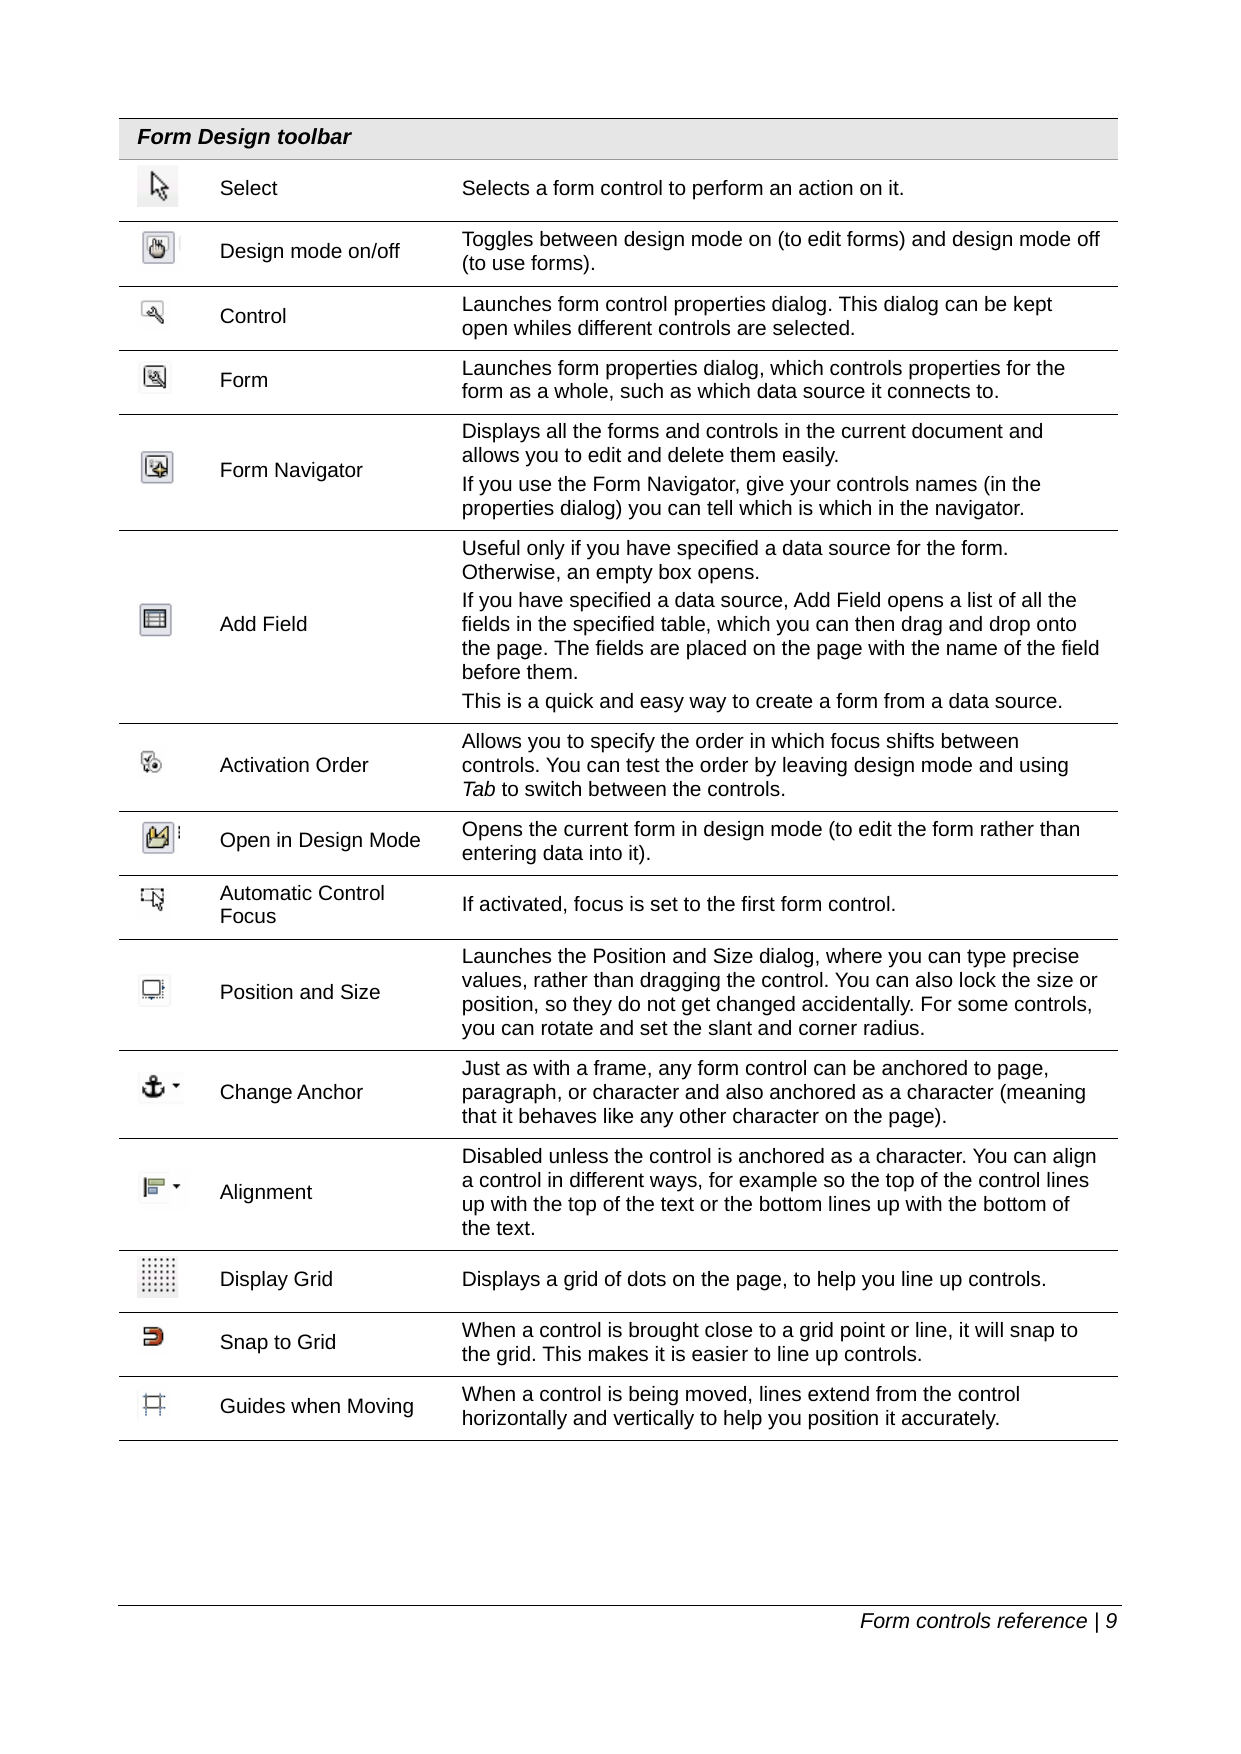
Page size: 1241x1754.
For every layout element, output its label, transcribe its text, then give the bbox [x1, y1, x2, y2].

table_cell Opens the current form in design mode (to edit the form rather than entering data into it). [444, 812, 1118, 874]
table_cell Display Grid [202, 1251, 444, 1312]
table_cell [119, 1051, 202, 1138]
table_cell Launches the Position and Size dialog, where you can type precise values, rather than dragging the control. You can also lock the size or position, so they do not get changed accidentally. For some controls, you can rotate and set the slant and corner radius. [444, 940, 1118, 1050]
table_cell When a control is being moved, lines extend from the control horizontally and vertically to help you position it accurately. [444, 1377, 1118, 1440]
picture [137, 227, 182, 271]
table_cell Control [202, 287, 444, 349]
table_cell [119, 724, 202, 811]
table_cell Automatic Control Focus [202, 876, 444, 938]
table_cell [119, 222, 202, 286]
table_cell Form Navigator [202, 415, 444, 530]
picture [137, 360, 173, 394]
picture [137, 1169, 190, 1211]
table_cell Guides when Moving [202, 1377, 444, 1440]
table_cell [119, 812, 202, 874]
table_cell Toggles between design mode on (to edit forms) and design mode off (to use forms). [444, 222, 1118, 286]
table_cell [119, 1139, 202, 1250]
table_cell Open in Design Mode [202, 812, 444, 874]
table_header [444, 119, 1118, 159]
picture [137, 1072, 184, 1108]
table_cell Snap to Grid [202, 1313, 444, 1376]
table_cell When a control is brought close to a grid point or line, it will snap to the grid. This makes it is easier to line up controls. [444, 1313, 1118, 1376]
table_cell Launches form properties dialog, which controls properties for the form as a whole, such as which data source it connects to. [444, 351, 1118, 413]
table_cell Change Anchor [202, 1051, 444, 1138]
picture [137, 1386, 170, 1420]
picture [137, 818, 180, 858]
table_cell Position and Size [202, 940, 444, 1050]
table_cell [119, 415, 202, 530]
picture [137, 165, 179, 207]
table_cell Alignment [202, 1139, 444, 1250]
table_header Form Design toolbar [119, 119, 444, 159]
table_cell [119, 1377, 202, 1440]
picture [137, 1323, 169, 1356]
picture [137, 601, 176, 642]
table_cell Select [202, 160, 444, 221]
picture [137, 883, 170, 921]
table_cell Allows you to specify the order in which focus shifts between controls. You can test the order by leaving design mode and using Tab to switch between the controls. [444, 724, 1118, 811]
picture [137, 745, 166, 780]
table_cell Useful only if you have specified a data source for the form. Otherwise, an empty box opens. If you have specified a data source, Add Field opens a list of all the fields in the specified table, which you can then drag and drop onto the page. The fields are placed on the page with the name of the field before them. This is a quick and easy way to create a form from a data source. [444, 531, 1118, 723]
picture [137, 1256, 179, 1298]
table_cell [119, 351, 202, 413]
table_cell [119, 1313, 202, 1376]
table_cell [119, 531, 202, 723]
table_cell [119, 940, 202, 1050]
table_cell Selects a form control to perform an action on it. [444, 160, 1118, 221]
table_cell Add Field [202, 531, 444, 723]
picture [137, 450, 175, 485]
table_cell Displays all the forms and controls in the current document and allows you to edit and delete them easily. If you use the Form Navigator, give your controls names (in the properties dialog) you can tell which is which in the navigator. [444, 415, 1118, 530]
table_cell Disabled unless the control is anchored as a character. You can align a control in different ways, for example so the top of the control lines up with the top of the text or the bottom lines up with the bottom of the text. [444, 1139, 1118, 1250]
table_cell [119, 876, 202, 938]
table_cell Just as with a frame, any form control can be anchored to page, paragraph, or character and also anchored as a character (meaning that it behaves like any other character on the page). [444, 1051, 1118, 1138]
table_cell Activation Order [202, 724, 444, 811]
picture [137, 296, 170, 331]
table_cell Displays a grid of dots on the page, to help you line up controls. [444, 1251, 1118, 1312]
table_cell If activated, focus is set to the first form control. [444, 876, 1118, 938]
table_cell Design mode on/off [202, 222, 444, 286]
table_cell [119, 160, 202, 221]
table_cell [119, 287, 202, 349]
table_cell Form [202, 351, 444, 413]
table_cell [119, 1251, 202, 1312]
picture [137, 973, 172, 1007]
table_cell Launches form control properties dialog. This dialog can be kept open whiles different controls are selected. [444, 287, 1118, 349]
